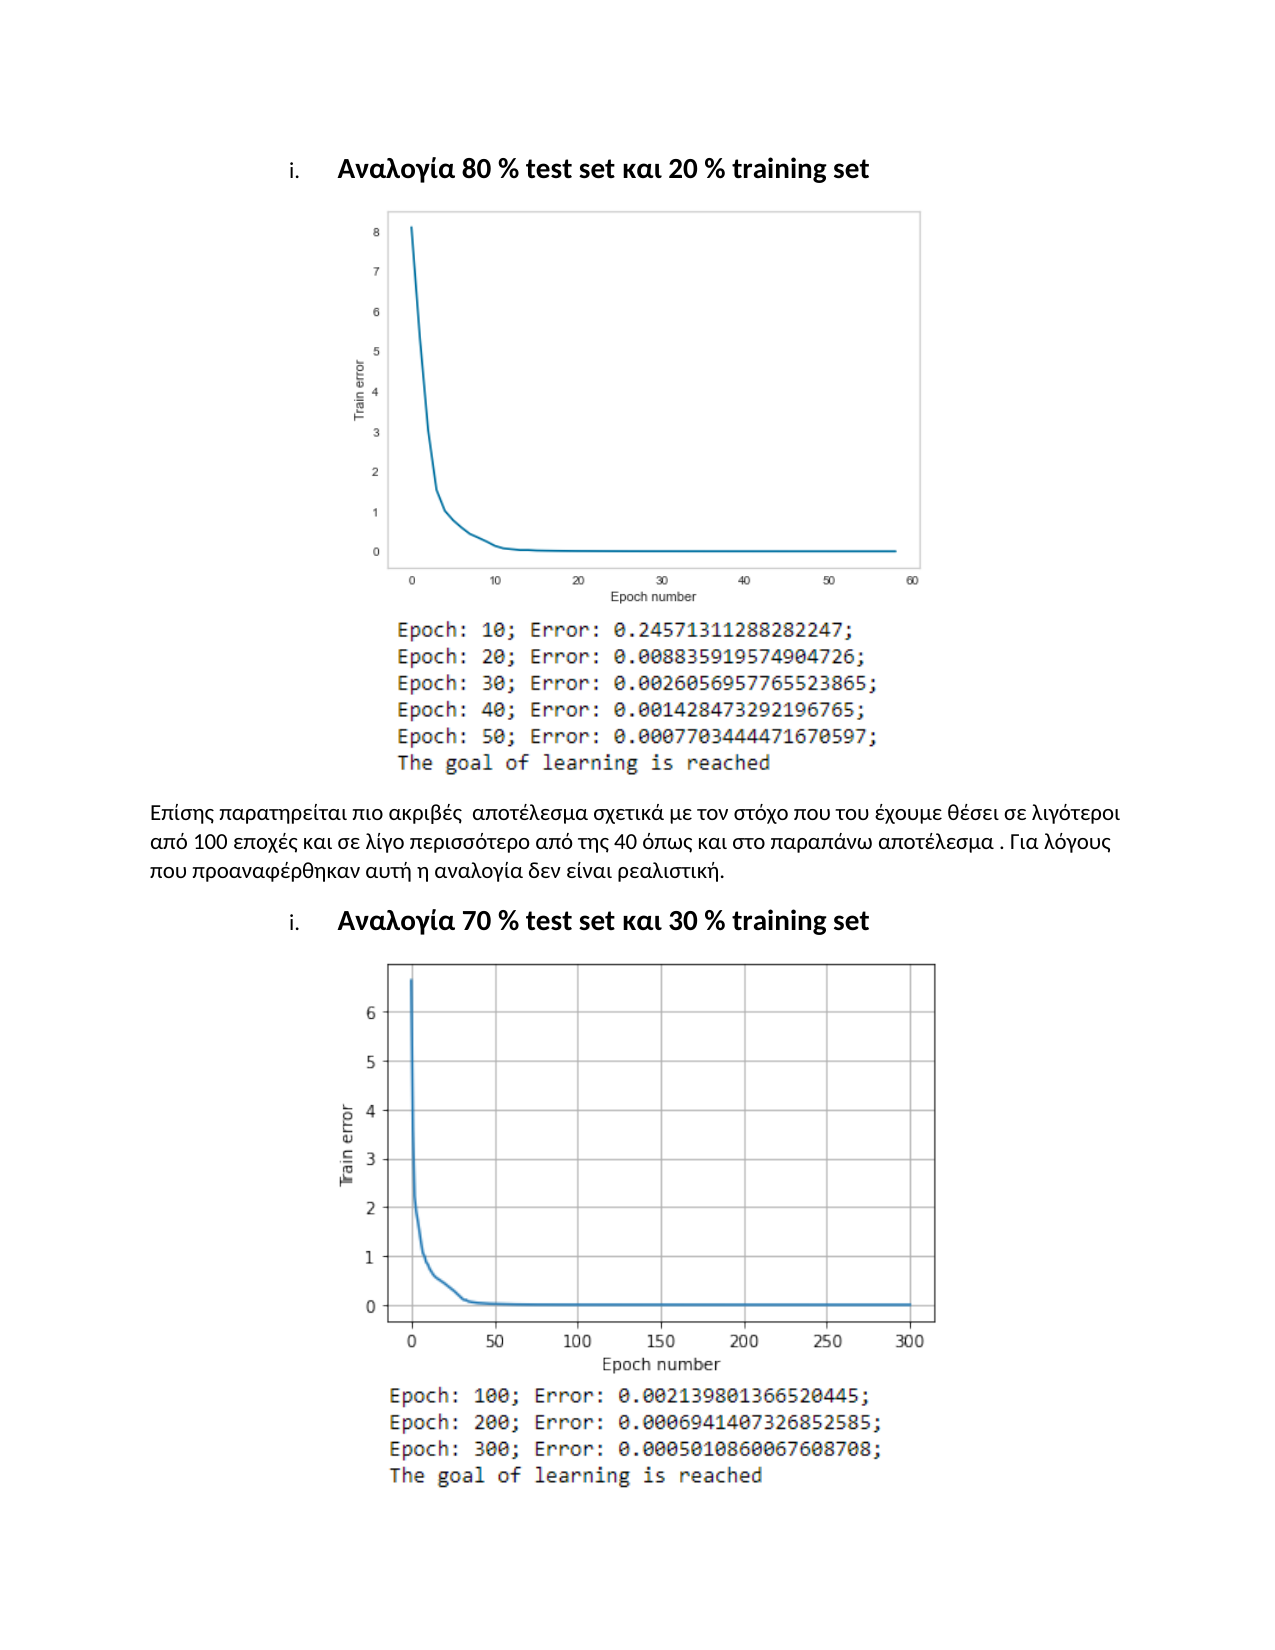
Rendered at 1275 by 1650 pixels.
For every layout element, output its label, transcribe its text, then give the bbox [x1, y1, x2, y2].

text Επίσης παρατηρείται πιο ακριβές αποτέλεσμα σχετικά με τον στόχο που του έχουμε θέσει σε λιγότεροι από 100 εποχές και σε λίγο περισσότερο από της 40 όπως και στο παραπάνω αποτέλεσμα . Για λόγους που προαναφέρθηκαν αυτή η αναλογία δεν είναι ρεαλιστική. [150, 798, 1125, 884]
list Αναλογία 70 % test set και 30 % training set [300, 902, 1125, 937]
list Αναλογία 80 % test set και 20 % training set [300, 150, 1125, 186]
